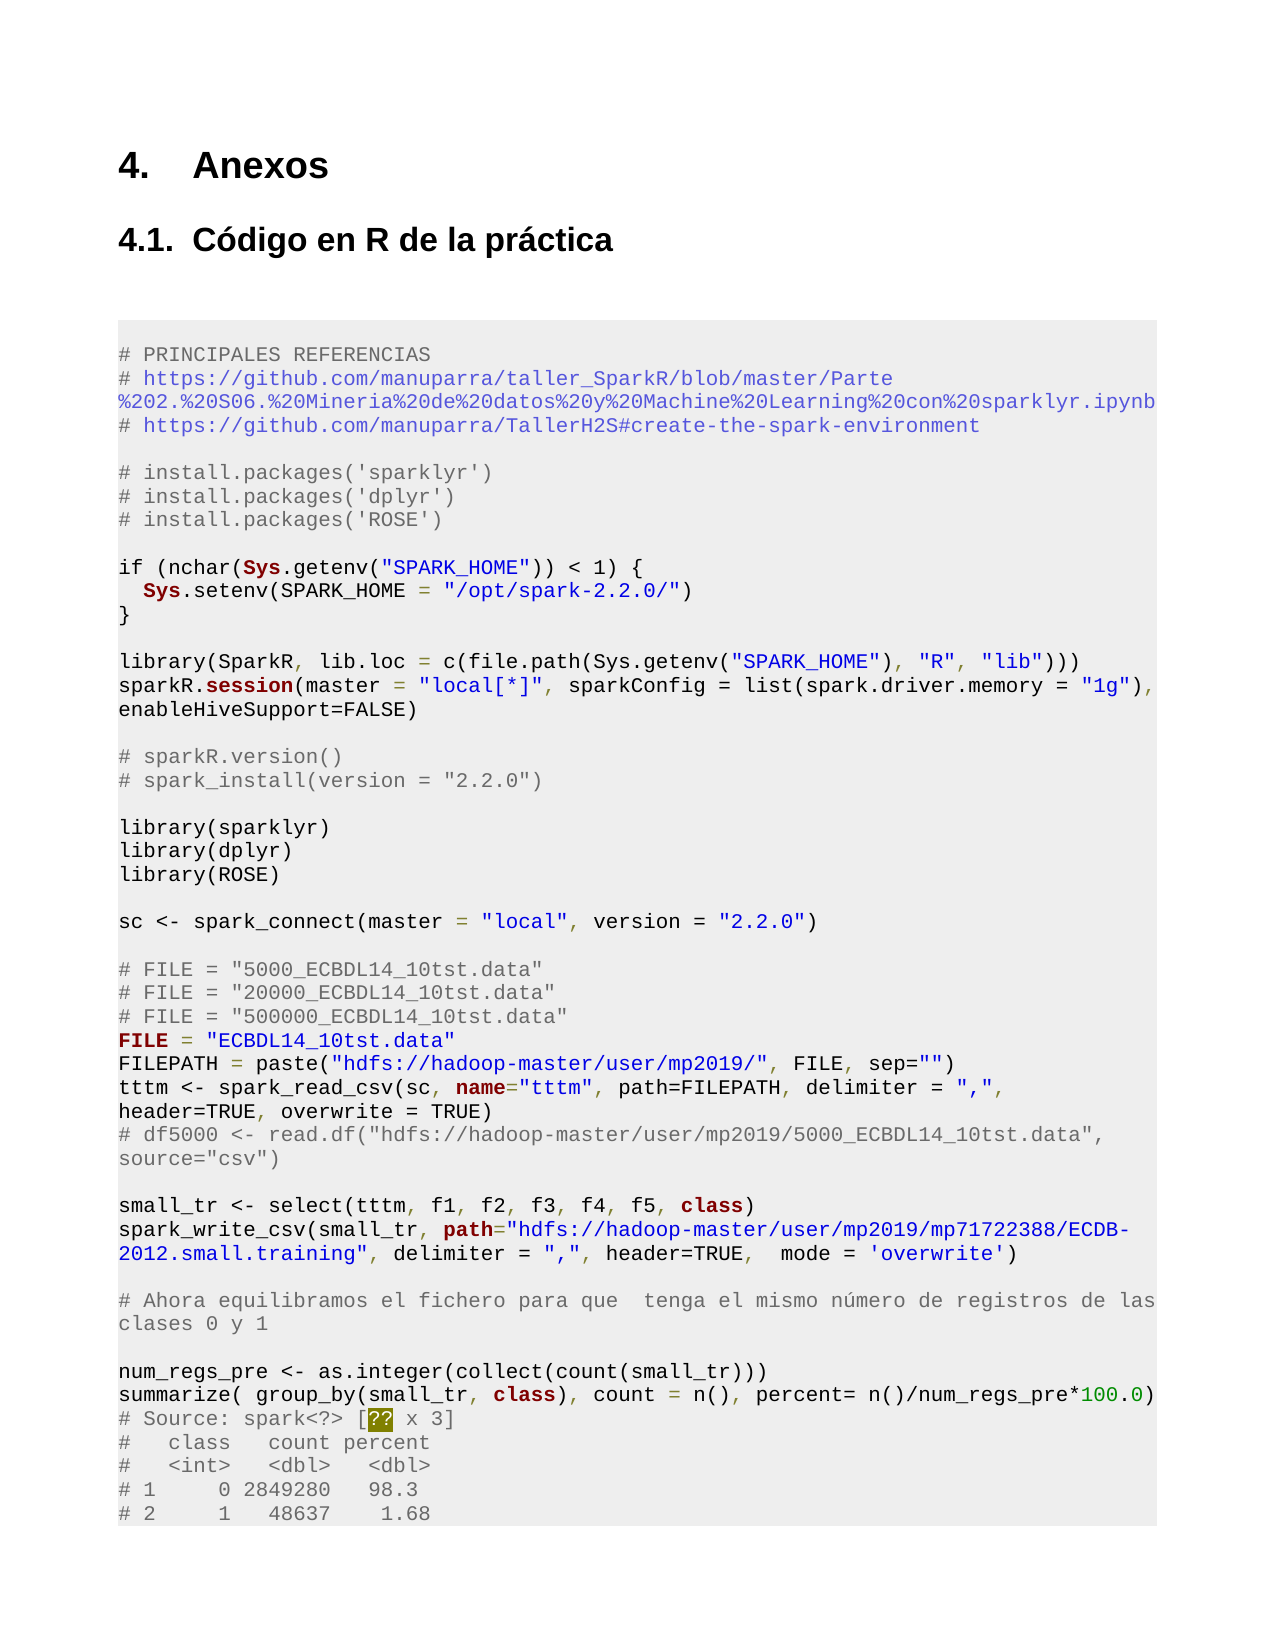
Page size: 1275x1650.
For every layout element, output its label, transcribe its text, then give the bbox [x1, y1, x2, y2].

text if (nchar(Sys.getenv("SPARK_HOME")) < 1) { [118, 557, 1157, 580]
text FILEPATH = paste("hdfs://hadoop-master/user/mp2019/", FILE, sep="") [118, 1053, 1157, 1077]
text small_tr <- select(tttm, f1, f2, f3, f4, f5, class) [118, 1195, 1157, 1219]
text summarize( group_by(small_tr, class), count = n(), percent= n()/num_regs_pre*100.0) [118, 1384, 1157, 1408]
subtitle 4. Anexos [118, 143, 1157, 187]
text # https://github.com/manuparra/taller_SparkR/blob/master/Parte%202.%20S06.%20Mineria%20de%20datos%20y%20Machine%20Learning%20con%20sparklyr.ipynb [118, 368, 1157, 415]
text # <int> <dbl> <dbl> [118, 1455, 1157, 1479]
text library(sparklyr) [118, 817, 1157, 841]
text # https://github.com/manuparra/TallerH2S#create-the-spark-environment [118, 415, 1157, 438]
text FILE = "ECBDL14_10tst.data" [118, 1030, 1157, 1053]
text Sys.setenv(SPARK_HOME = "/opt/spark-2.2.0/") [118, 580, 1157, 604]
text # 2 1 48637 1.68 [118, 1503, 1157, 1526]
text } [118, 604, 1157, 628]
text # class count percent [118, 1432, 1157, 1455]
text library(ROSE) [118, 864, 1157, 888]
text # FILE = "20000_ECBDL14_10tst.data" [118, 982, 1157, 1006]
text sparkR.session(master = "local[*]", sparkConfig = list(spark.driver.memory = "1g"), enableHiveSupport=FALSE) [118, 675, 1157, 722]
text tttm <- spark_read_csv(sc, name="tttm", path=FILEPATH, delimiter = ",", header=TRUE, overwrite = TRUE) [118, 1077, 1157, 1124]
text # install.packages('sparklyr') [118, 462, 1157, 486]
text # FILE = "500000_ECBDL14_10tst.data" [118, 1006, 1157, 1030]
text # PRINCIPALES REFERENCIAS [118, 344, 1157, 368]
text # df5000 <- read.df("hdfs://hadoop-master/user/mp2019/5000_ECBDL14_10tst.data", source="csv") [118, 1124, 1157, 1172]
text # FILE = "5000_ECBDL14_10tst.data" [118, 959, 1157, 982]
text num_regs_pre <- as.integer(collect(count(small_tr))) [118, 1361, 1157, 1384]
text # install.packages('dplyr') [118, 486, 1157, 509]
text # 1 0 2849280 98.3 [118, 1479, 1157, 1503]
text sc <- spark_connect(master = "local", version = "2.2.0") [118, 911, 1157, 935]
text library(dplyr) [118, 841, 1157, 864]
text # Source: spark<?> [?? x 3] [118, 1408, 1157, 1432]
text # Ahora equilibramos el fichero para que tenga el mismo número de registros de las clases 0 y 1 [118, 1290, 1157, 1337]
text spark_write_csv(small_tr, path="hdfs://hadoop-master/user/mp2019/mp71722388/ECDB-2012.small.training", delimiter = ",", header=TRUE, mode = 'overwrite') [118, 1219, 1157, 1266]
text # install.packages('ROSE') [118, 509, 1157, 533]
text library(SparkR, lib.loc = c(file.path(Sys.getenv("SPARK_HOME"), "R", "lib"))) [118, 651, 1157, 675]
text # spark_install(version = "2.2.0") [118, 769, 1157, 793]
text # sparkR.version() [118, 746, 1157, 769]
subtitle 4.1. Código en R de la práctica [118, 220, 1157, 259]
